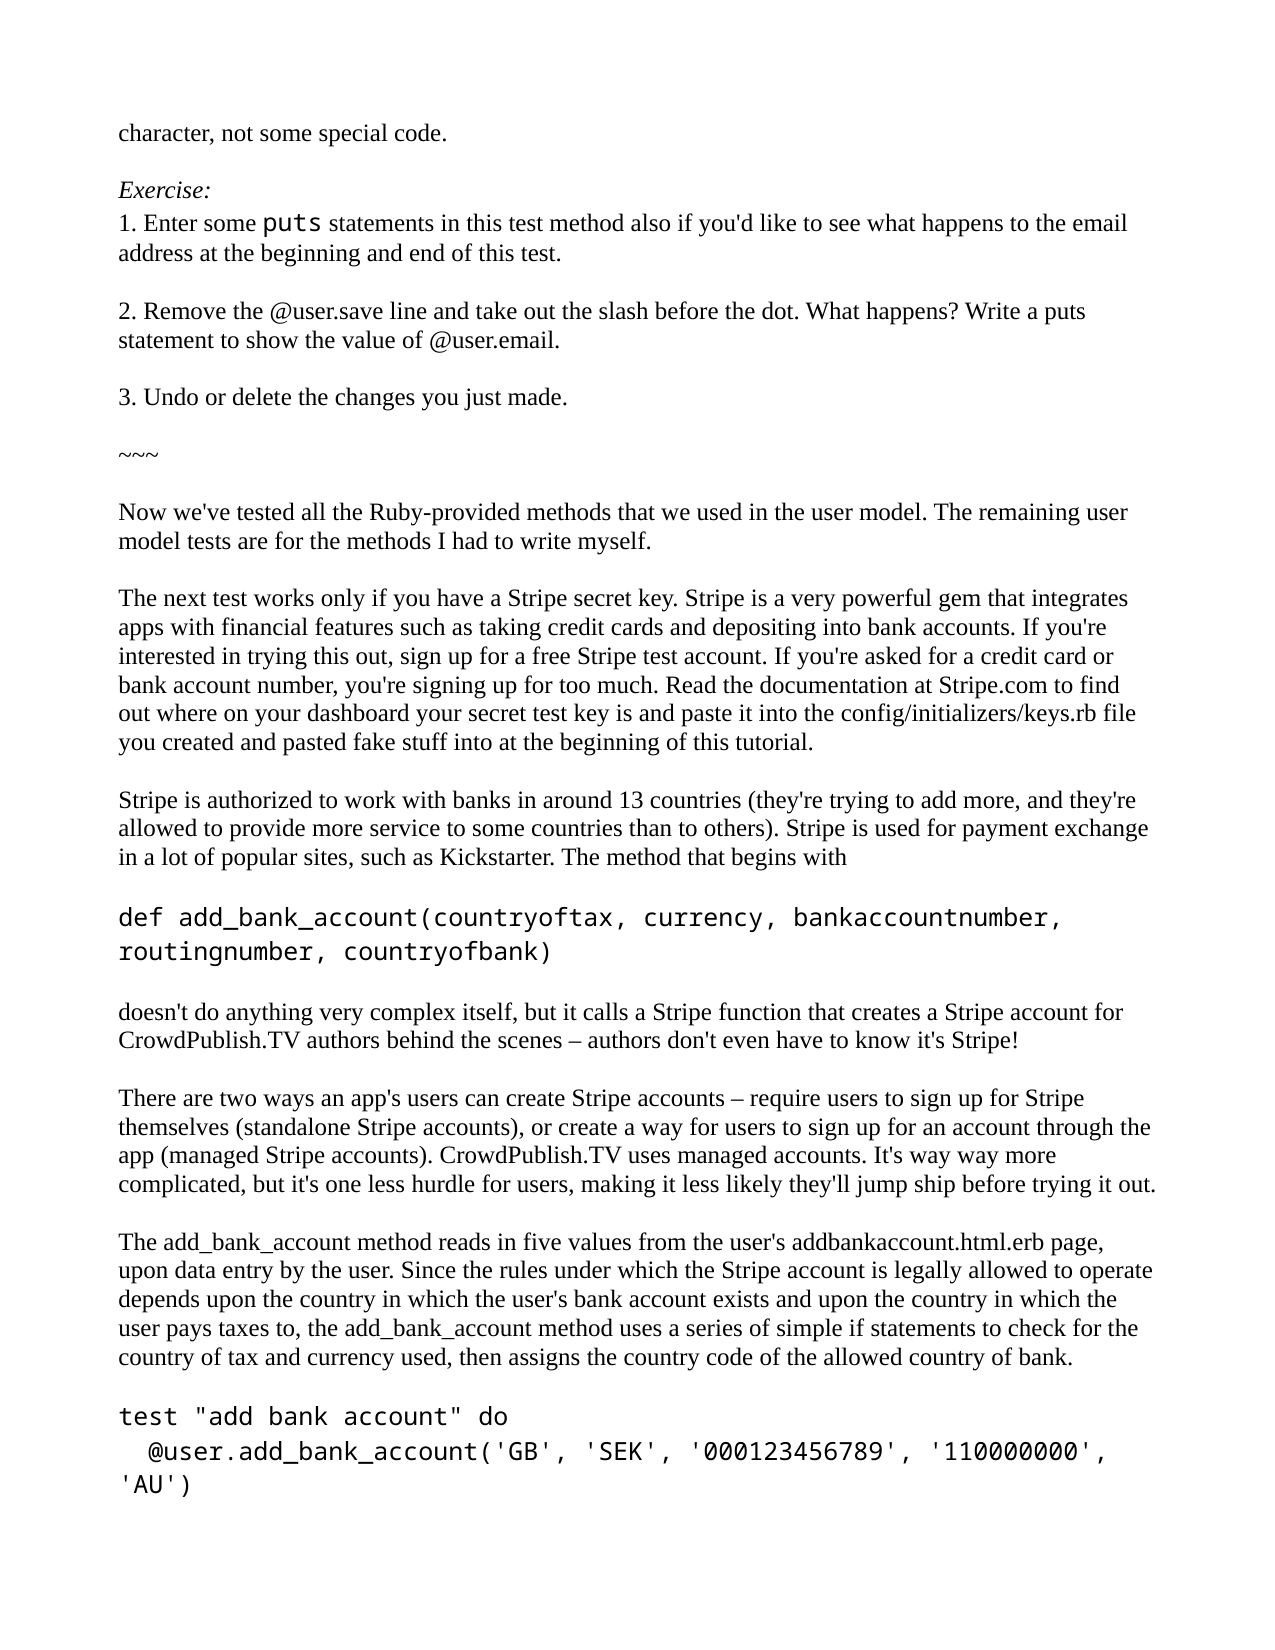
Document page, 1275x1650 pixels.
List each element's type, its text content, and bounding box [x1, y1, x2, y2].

text character, not some special code. [118, 118, 1157, 147]
text Now we've tested all the Ruby-provided methods that we used in the user model. The remaining user model tests are for the methods I had to write myself. [118, 497, 1157, 555]
text The next test works only if you have a Stripe secret key. Stripe is a very powerful gem that integrates apps with financial features such as taking credit cards and depositing into bank accounts. If you're interested in trying this out, sign up for a free Stripe test account. If you're asked for a credit card or bank account number, you're signing up for too much. Read the documentation at Stripe.com to find out where on your dashboard your secret test key is and paste it into the config/initializers/keys.rb file you created and pasted fake stuff into at the beginning of this tutorial. [118, 583, 1157, 756]
text Stripe is authorized to work with banks in around 13 countries (they're trying to add more, and they're allowed to provide more service to some countries than to others). Stripe is used for payment exchange in a lot of popular sites, such as Kickstarter. The method that begins with [118, 785, 1157, 871]
text ~~~ [118, 440, 1157, 468]
text Exercise: [118, 176, 1157, 204]
text There are two ways an app's users can create Stripe accounts – require users to sign up for Stripe themselves (standalone Stripe accounts), or create a way for users to sign up for an account through the app (managed Stripe accounts). CrowdPublish.TV uses managed accounts. It's way way more complicated, but it's one less hurdle for users, making it less likely they'll jump ship before trying it out. [118, 1083, 1157, 1198]
text doesn't do anything very complex itself, but it calls a Stripe function that creates a Stripe account for CrowdPublish.TV authors behind the scenes – authors don't even have to know it's Stripe! [118, 997, 1157, 1054]
text def add_bank_account(countryoftax, currency, bankaccountnumber, routingnumber, countryofbank) [118, 900, 1157, 968]
text The add_bank_account method reads in five values from the user's addbankaccount.html.erb page, upon data entry by the user. Since the rules under which the Stripe account is legally allowed to operate depends upon the country in which the user's bank account exists and upon the country in which the user pays taxes to, the add_bank_account method uses a series of simple if statements to check for the country of tax and currency used, then assigns the country code of the allowed country of bank. [118, 1227, 1157, 1370]
text 2. Remove the @user.save line and take out the slash before the dot. What happens? Write a puts statement to show the value of @user.email. [118, 296, 1157, 353]
text @user.add_bank_account('GB', 'SEK', '000123456789', '110000000', 'AU') [118, 1433, 1157, 1501]
text 1. Enter some puts statements in this test method also if you'd like to see what happens to the email address at the beginning and end of this test. [118, 204, 1157, 267]
text test "add bank account" do [118, 1399, 1157, 1433]
text 3. Undo or delete the changes you just made. [118, 382, 1157, 411]
